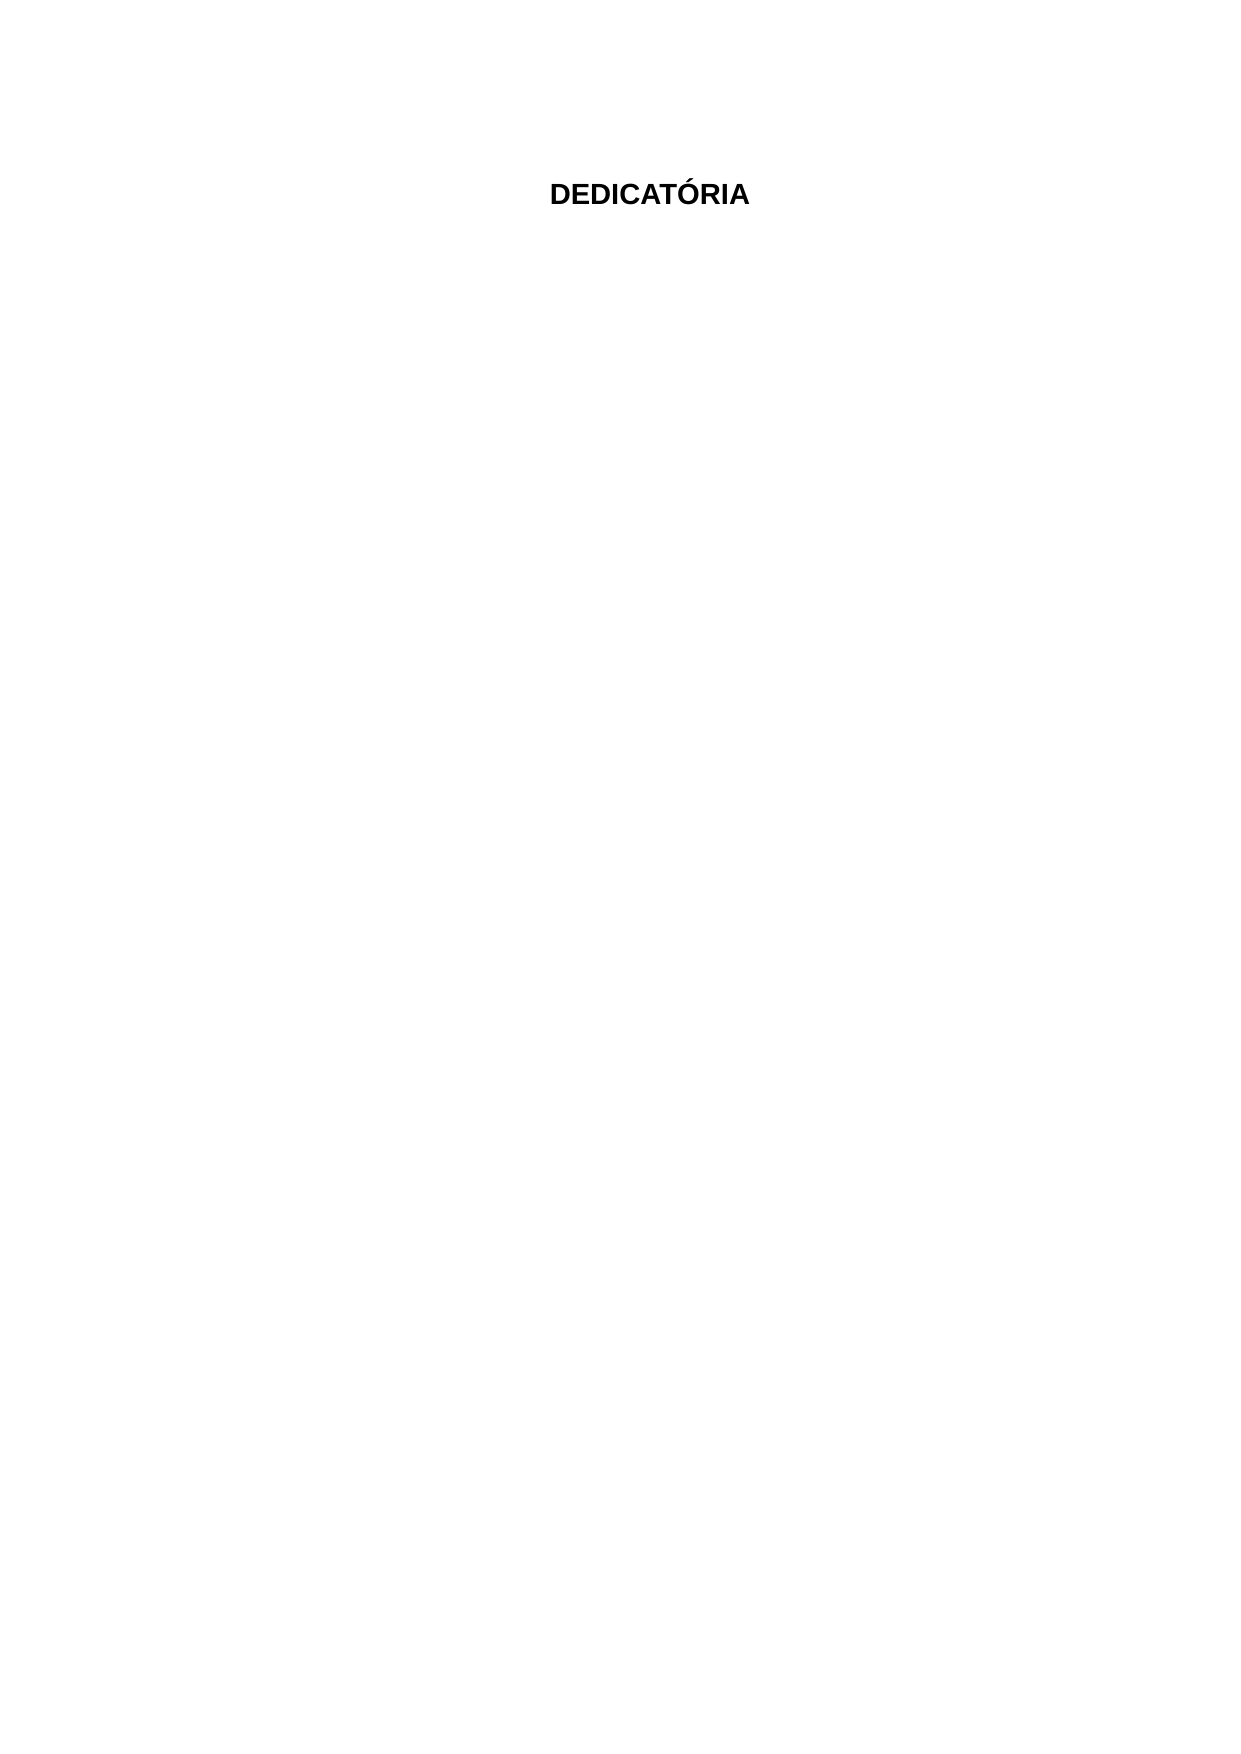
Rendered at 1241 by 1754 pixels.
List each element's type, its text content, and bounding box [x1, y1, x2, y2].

subtitle DEDICATÓRIA [177, 177, 1122, 211]
